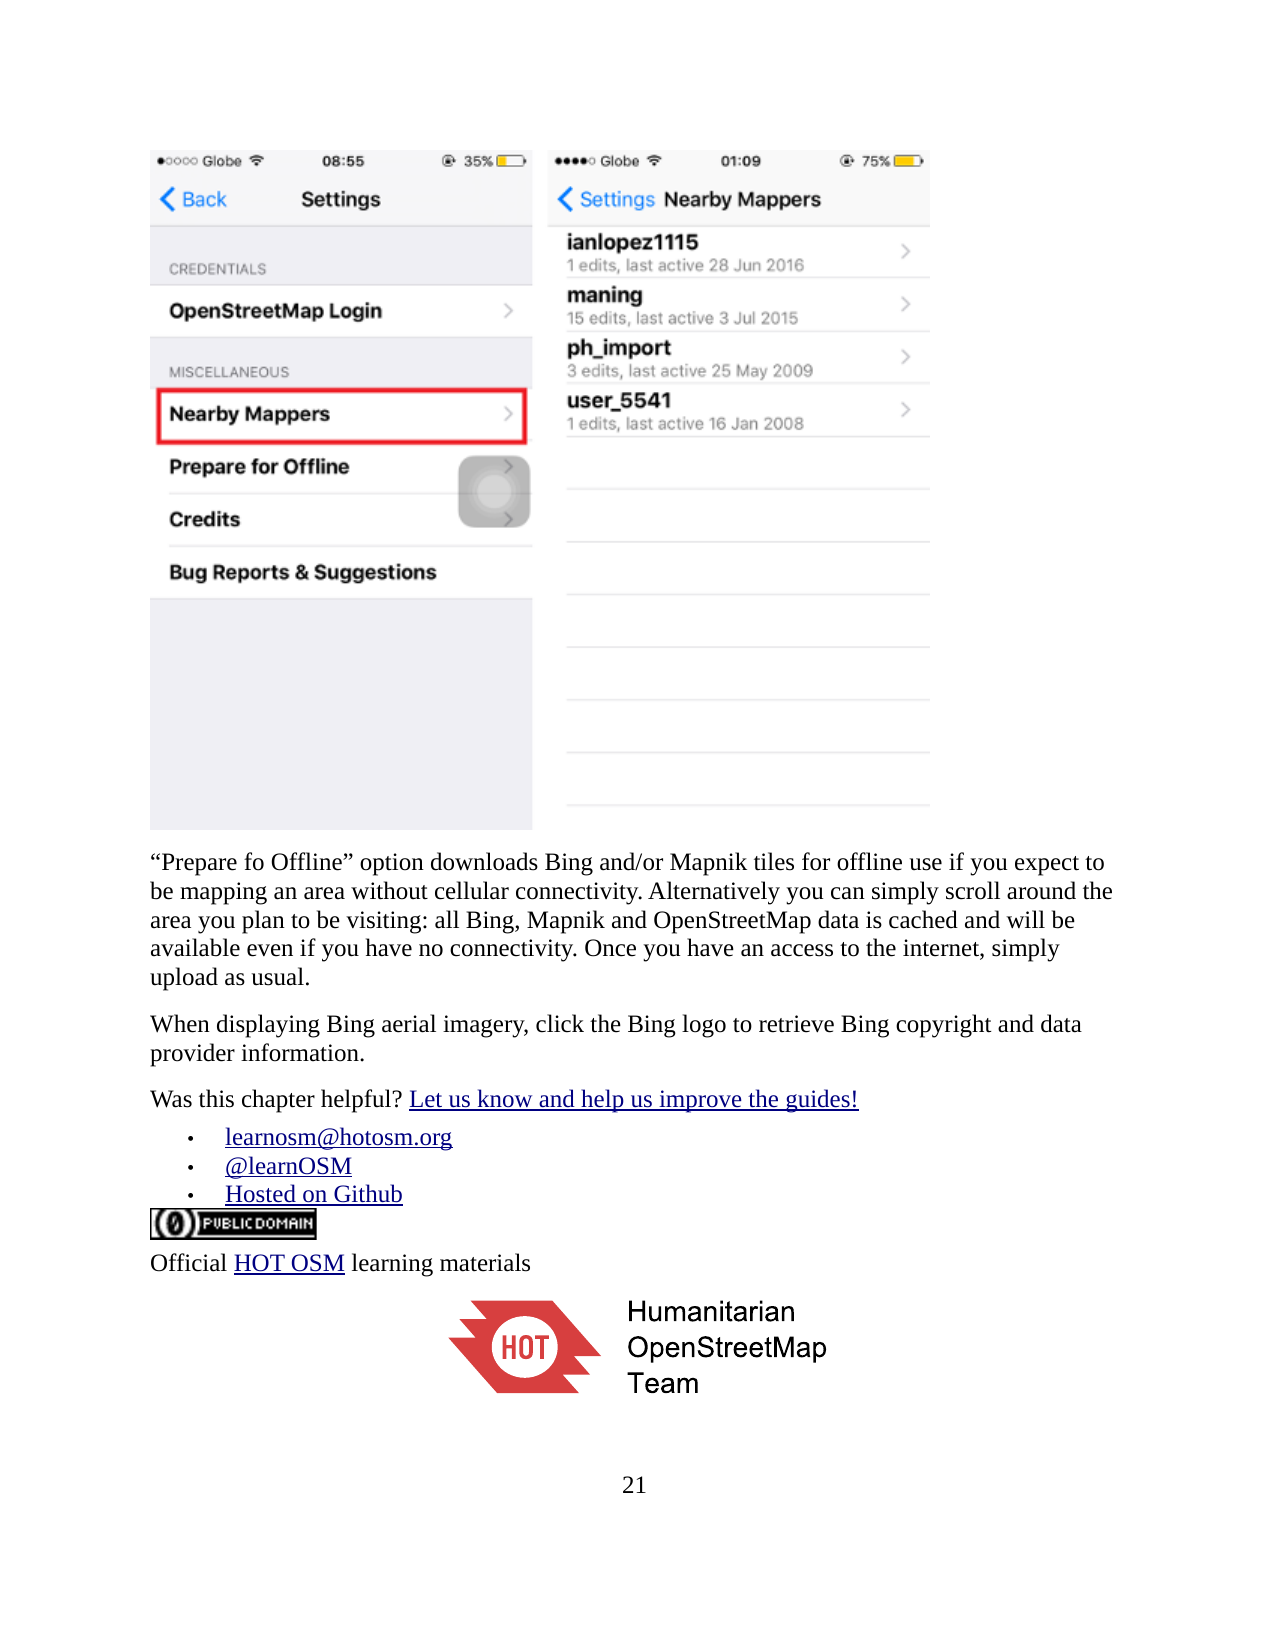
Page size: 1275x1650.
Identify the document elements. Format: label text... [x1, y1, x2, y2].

picture [150, 150, 930, 830]
text When displaying Bing aerial imagery, click the Bing logo to retrieve Bing copyright and data provider information. [150, 1009, 1125, 1066]
text “Prepare fo Offline” option downloads Bing and/or Mapnik tiles for offline use if you expect to be mapping an area without cellular connectivity. Alternatively you can simply scroll around the area you plan to be visiting: all Bing, Mapnik and OpenStreetMap data is cached and will be available even if you have no connectivity. Once you have an access to the internet, simply upload as usual. [150, 847, 1125, 991]
text Was this chapter helpful? Let us know and help us improve the guides! [150, 1084, 1125, 1113]
list Hosted on Github [187, 1179, 1125, 1208]
list @learnOSM [187, 1151, 1125, 1179]
picture [150, 1208, 317, 1240]
list learnosm@hotosm.org [187, 1122, 1125, 1151]
text Official HOT OSM learning materials [150, 1248, 1125, 1277]
